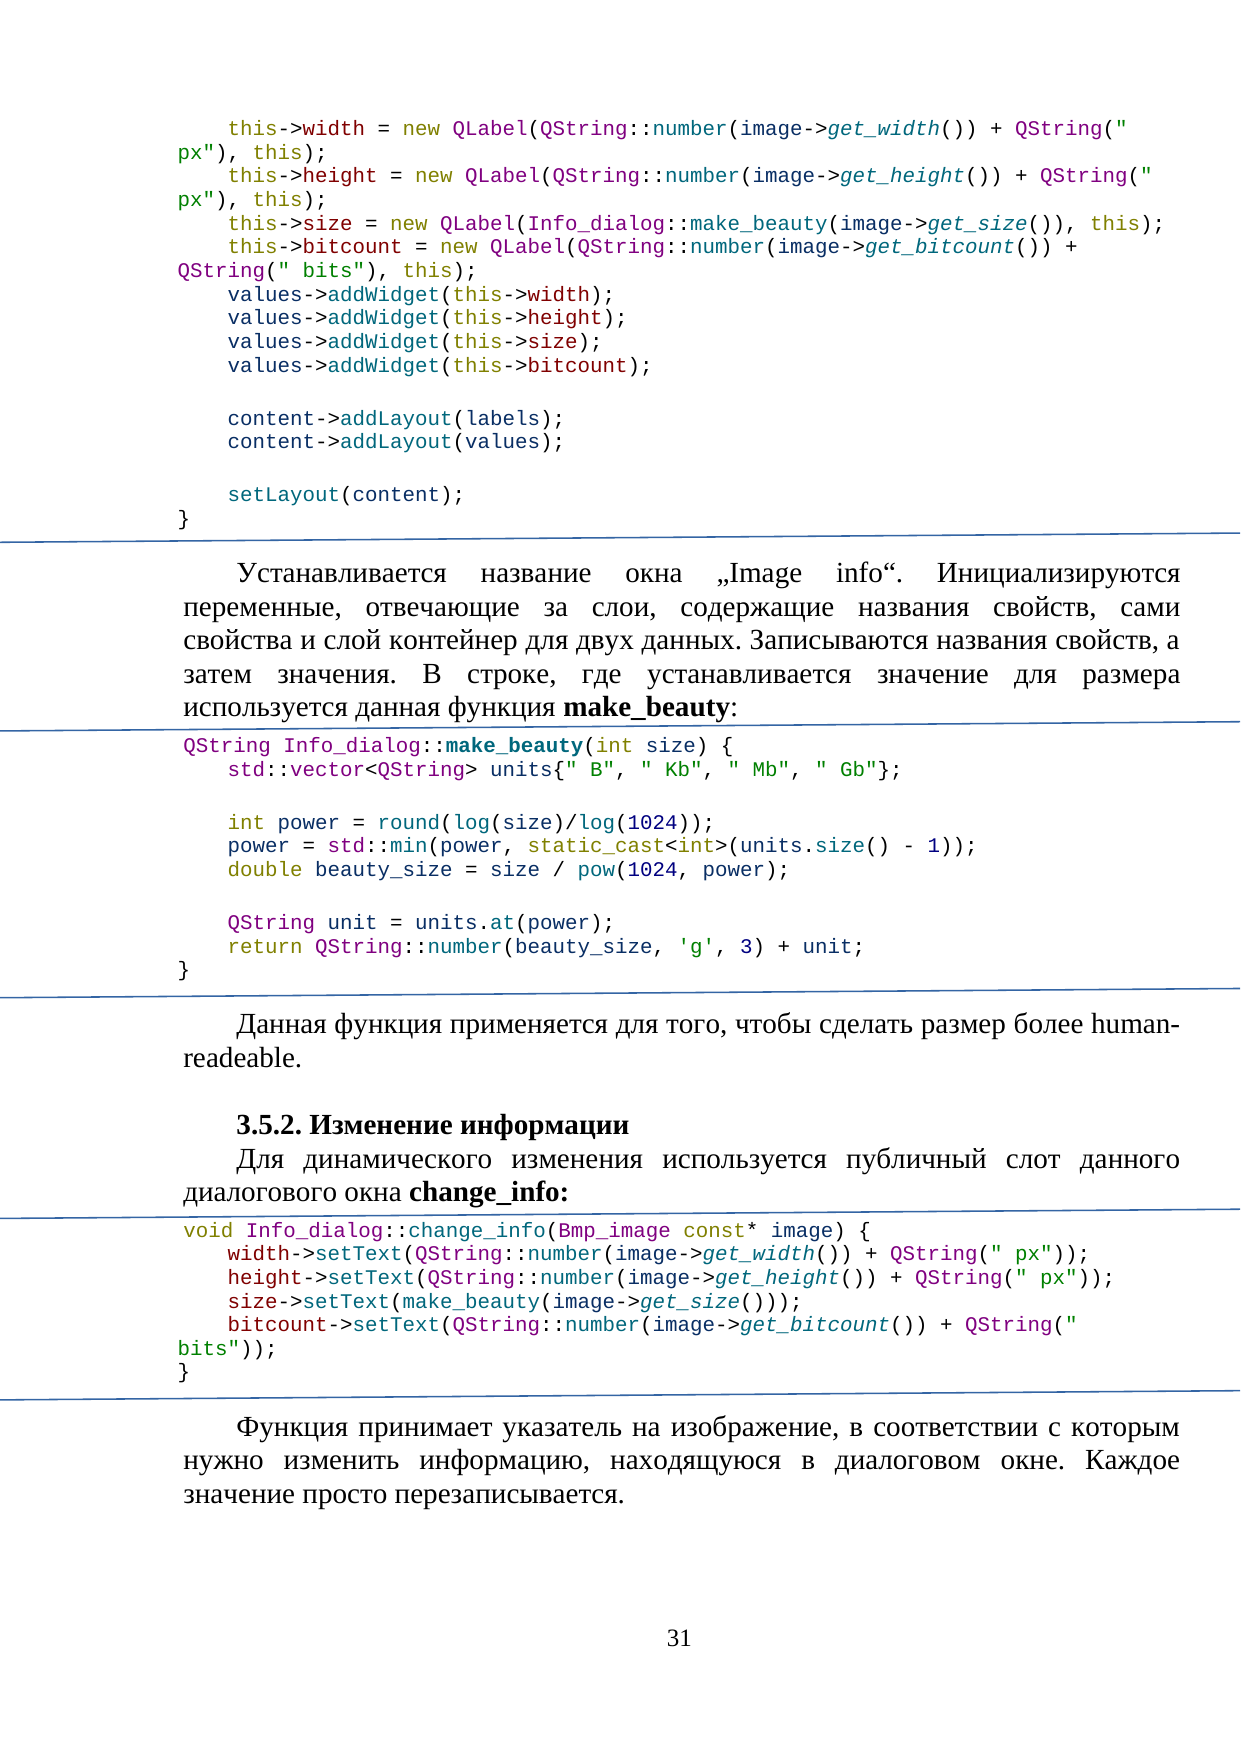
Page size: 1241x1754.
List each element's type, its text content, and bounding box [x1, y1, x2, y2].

text setLayout(content); [177, 484, 1181, 508]
text values->addWidget(this->height); [177, 307, 1181, 331]
text } [177, 959, 1181, 983]
text width->setText(QString::number(image->get_width()) + QString(" px")); [177, 1243, 1181, 1267]
text Устанавливается название окна „Image info“. Инициализируются переменные, отвечающие за слои, содержащие названия свойств, сами свойства и слой контейнер для двух данных. Записываются названия свойств, а затем значения. В строке, где устанавливается значение для размера используется данная функция make_beauty: [183, 555, 1181, 723]
text std::vector<QString> units{" B", " Kb", " Mb", " Gb"}; [177, 758, 1181, 782]
text 3.5.2. Изменение информации [183, 1107, 1181, 1141]
text values->addWidget(this->bitcount); [177, 354, 1181, 378]
text this->bitcount = new QLabel(QString::number(image->get_bitcount()) + QString(" bits"), this); [177, 236, 1181, 284]
text Данная функция применяется для того, чтобы сделать размер более human-readeable. [183, 1007, 1181, 1074]
text values->addWidget(this->width); [177, 284, 1181, 307]
text power = std::min(power, static_cast<int>(units.size() - 1)); [177, 835, 1181, 859]
text size->setText(make_beauty(image->get_size())); [177, 1291, 1181, 1314]
text } [177, 1362, 1181, 1385]
text } [177, 508, 1181, 532]
text Для динамического изменения используется публичный слот данного диалогового окна change_info: [183, 1141, 1181, 1208]
text QString Info_dialog::make_beauty(int size) { [183, 735, 1181, 758]
text double beauty_size = size / pow(1024, power); [177, 859, 1181, 883]
text this->width = new QLabel(QString::number(image->get_width()) + QString(" px"), this); [177, 118, 1181, 165]
text int power = round(log(size)/log(1024)); [177, 812, 1181, 835]
text content->addLayout(values); [177, 431, 1181, 455]
text Функция принимает указатель на изображение, в соответствии с которым нужно изменить информацию, находящуюся в диалоговом окне. Каждое значение просто перезаписывается. [183, 1409, 1181, 1509]
text values->addWidget(this->size); [177, 331, 1181, 354]
text this->size = new QLabel(Info_dialog::make_beauty(image->get_size()), this); [177, 213, 1181, 236]
text content->addLayout(labels); [177, 408, 1181, 431]
text return QString::number(beauty_size, 'g', 3) + unit; [177, 936, 1181, 959]
text this->height = new QLabel(QString::number(image->get_height()) + QString(" px"), this); [177, 165, 1181, 213]
text bitcount->setText(QString::number(image->get_bitcount()) + QString(" bits")); [177, 1314, 1181, 1362]
text void Info_dialog::change_info(Bmp_image const* image) { [183, 1220, 1181, 1243]
text QString unit = units.at(power); [177, 912, 1181, 936]
text height->setText(QString::number(image->get_height()) + QString(" px")); [177, 1267, 1181, 1291]
